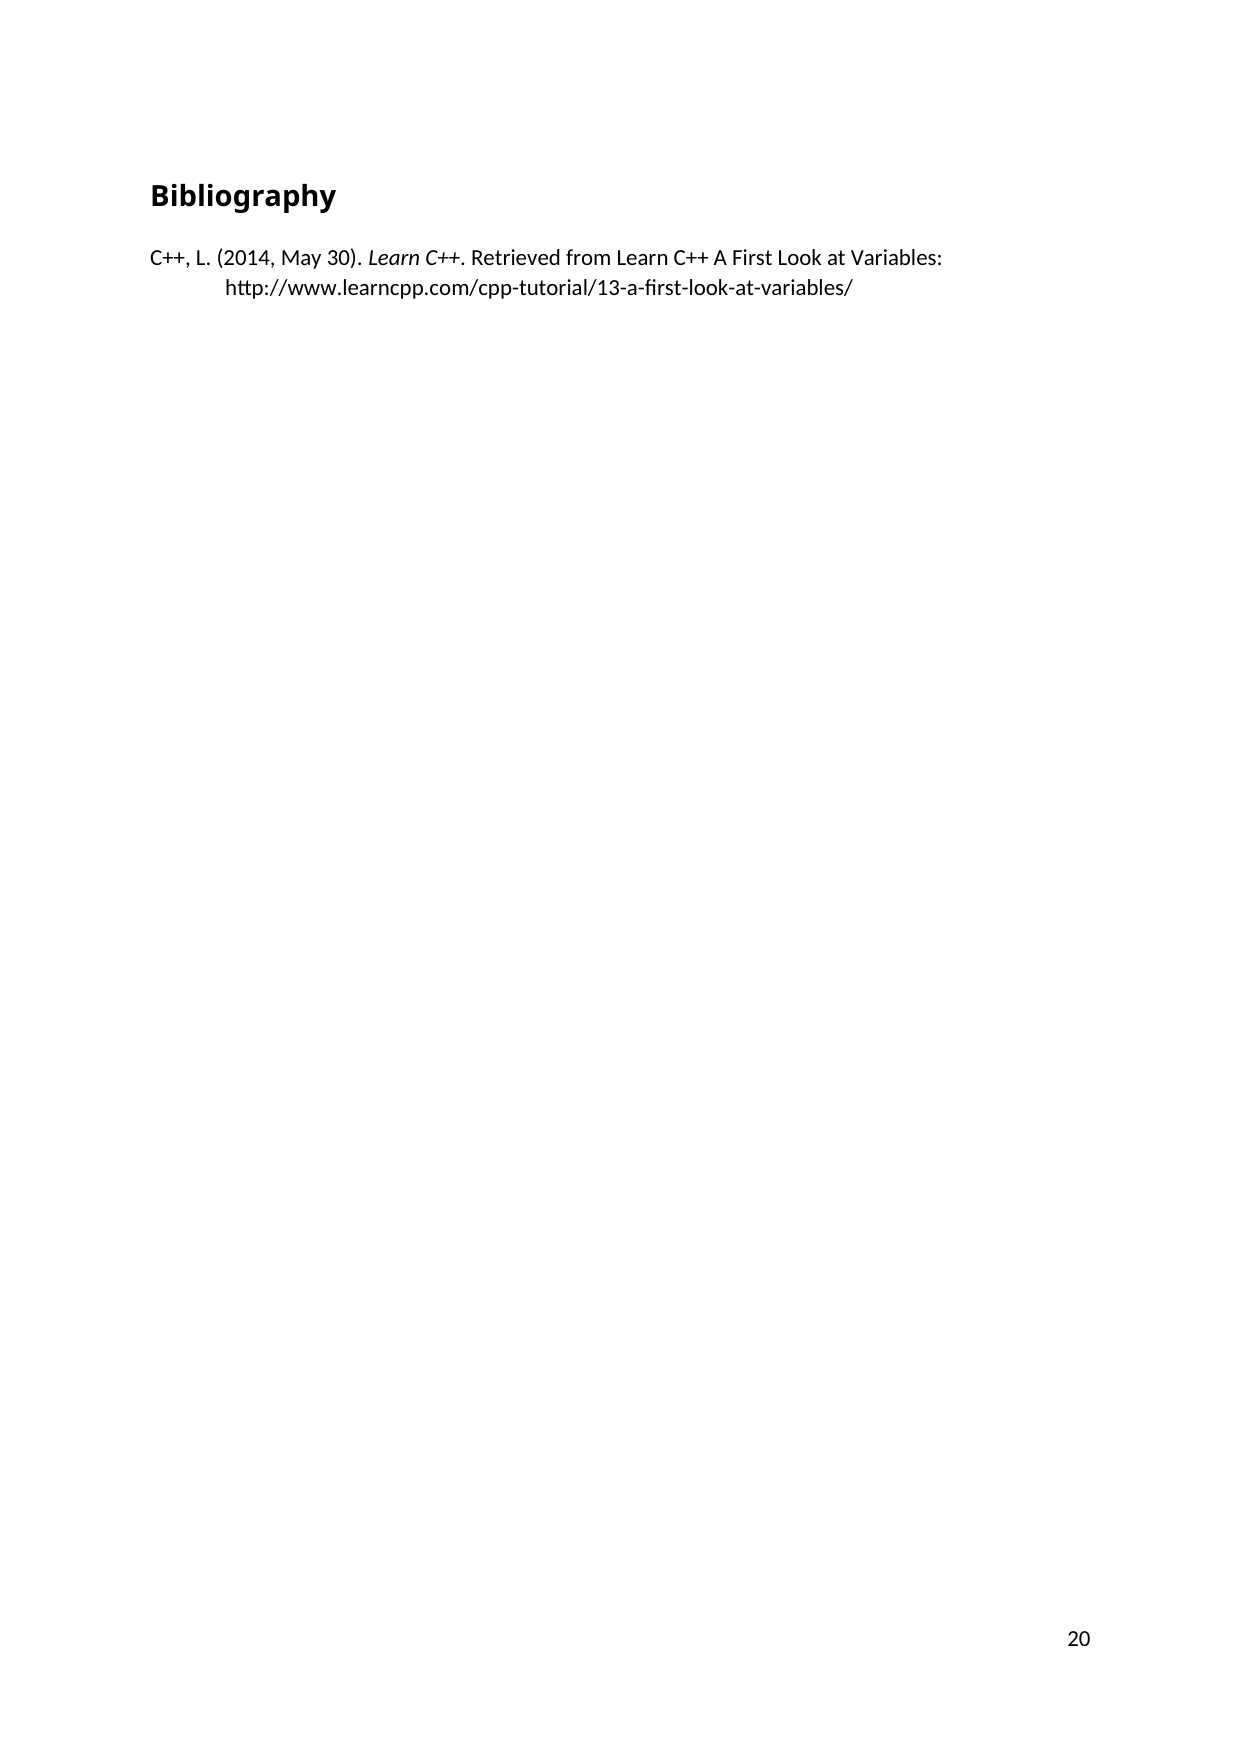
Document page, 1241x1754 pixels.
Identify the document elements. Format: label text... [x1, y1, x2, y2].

subtitle Bibliography [150, 175, 1090, 215]
text C++, L. (2014, May 30). Learn C++. Retrieved from Learn C++ A First Look at Variables: http://www.learncpp.com/cpp-tutorial/13-a-first-look-at-variables/ [150, 243, 1090, 301]
